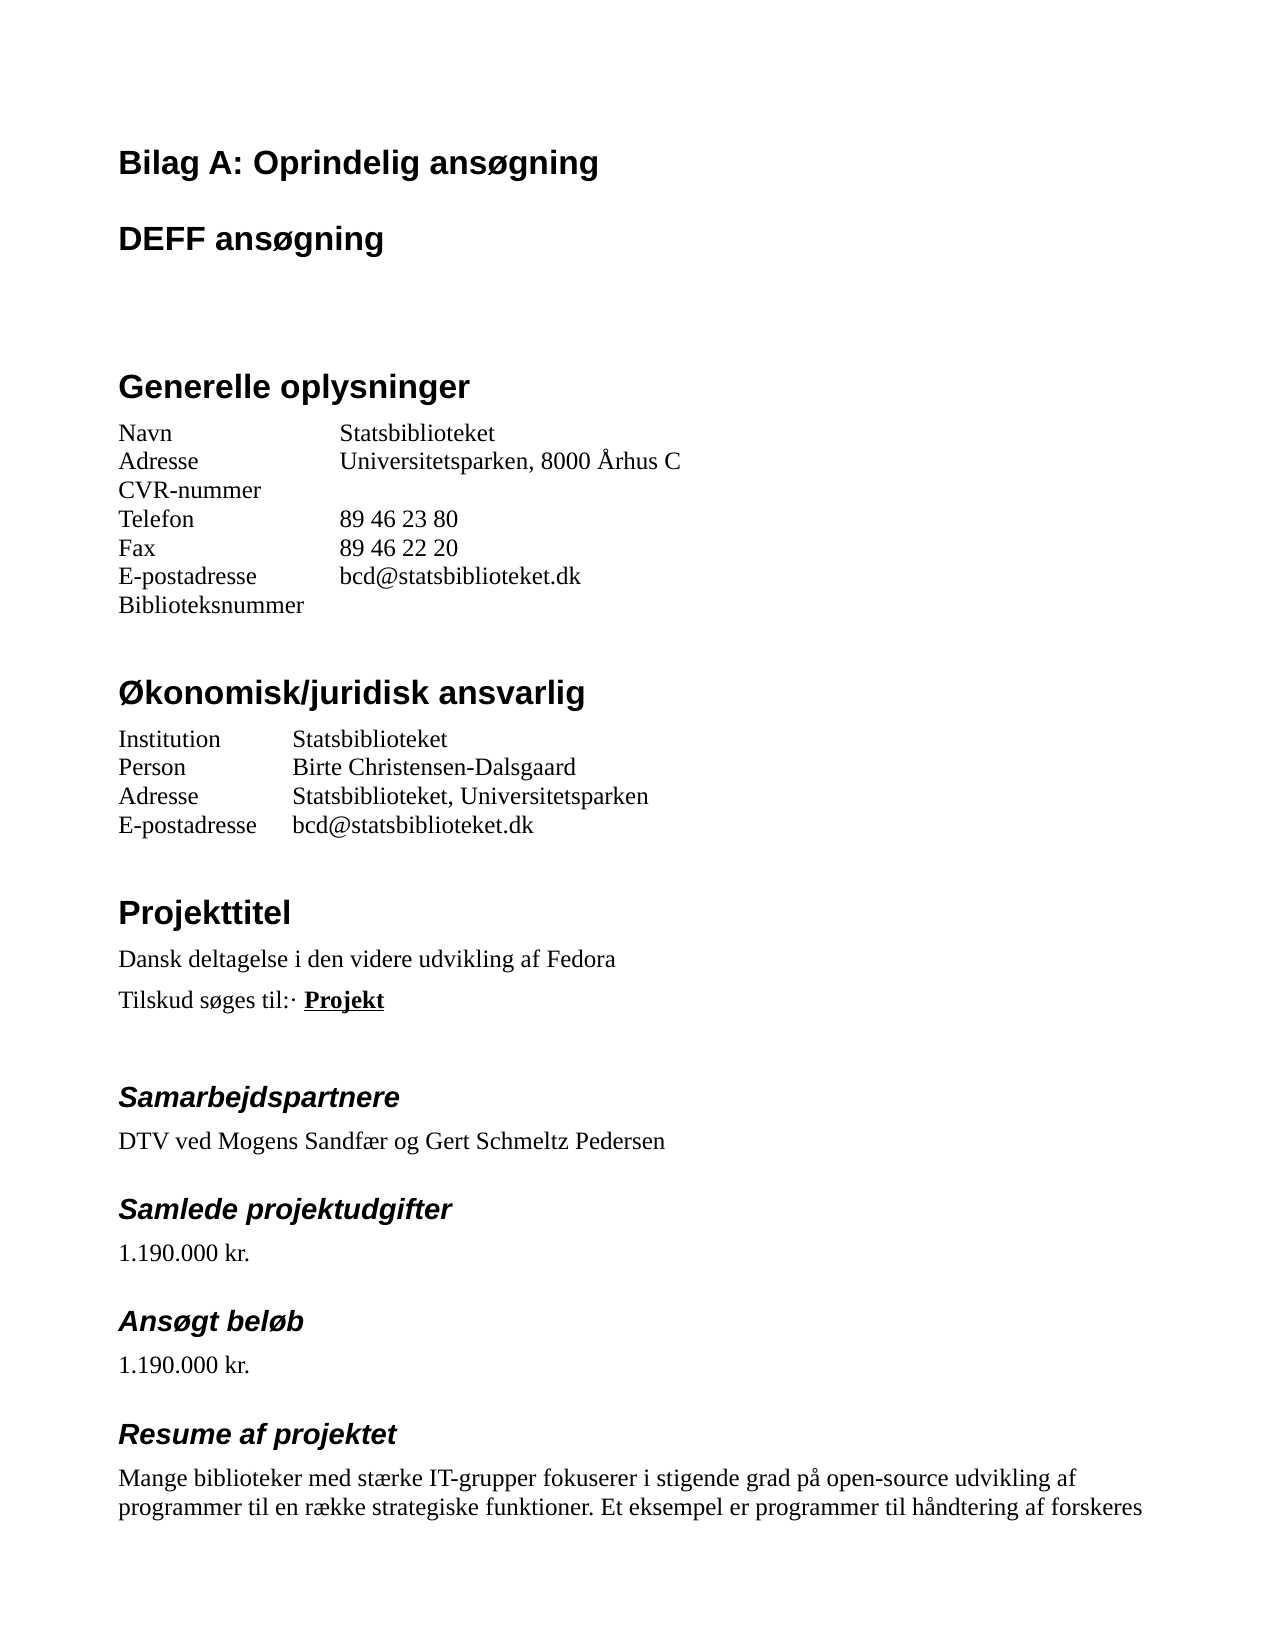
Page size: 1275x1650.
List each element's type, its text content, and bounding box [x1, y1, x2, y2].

table_cell [328, 590, 705, 619]
table_cell Fax [107, 533, 328, 561]
subtitle DEFF ansøgning [118, 219, 1157, 258]
table_cell CVR-nummer [107, 475, 328, 504]
subtitle Generelle oplysninger [118, 366, 1157, 405]
subtitle Samlede projektudgifter [118, 1192, 1157, 1226]
table_cell Person [107, 753, 281, 781]
subtitle Samarbejdspartnere [118, 1080, 1157, 1113]
text 1.190.000 kr. [118, 1238, 1157, 1267]
text 1.190.000 kr. [118, 1351, 1157, 1379]
text Mange biblioteker med stærke IT-grupper fokuserer i stigende grad på open-source udvikling af programmer til en række strategiske funktioner. Et eksempel er programmer til håndtering af forskeres [118, 1463, 1157, 1520]
table_cell Birte Christensen-Dalsgaard [281, 753, 673, 781]
table_header Navn [107, 418, 328, 446]
table_cell E-postadresse [107, 561, 328, 590]
table_cell Biblioteksnummer [107, 590, 328, 619]
table_cell Adresse [107, 446, 328, 475]
text Dansk deltagelse i den videre udvikling af Fedora [118, 944, 1157, 972]
table_header Statsbiblioteket [281, 724, 673, 752]
table_cell bcd@statsbiblioteket.dk [328, 561, 705, 590]
subtitle Resume af projektet [118, 1417, 1157, 1450]
text Tilskud søges til:· Projekt [118, 985, 1157, 1014]
table_header Statsbiblioteket [328, 418, 705, 446]
table_cell Telefon [107, 504, 328, 533]
table_cell E-postadresse [107, 810, 281, 839]
subtitle Økonomisk/juridisk ansvarlig [118, 673, 1157, 711]
table_cell Statsbiblioteket, Universitetsparken [281, 781, 673, 810]
table_cell bcd@statsbiblioteket.dk [281, 810, 673, 839]
subtitle Bilag A: Oprindelig ansøgning [118, 143, 1157, 182]
table_header Institution [107, 724, 281, 752]
subtitle Ansøgt beløb [118, 1304, 1157, 1338]
text DTV ved Mogens Sandfær og Gert Schmeltz Pedersen [118, 1126, 1157, 1155]
table_cell Universitetsparken, 8000 Århus C [328, 446, 705, 475]
table_cell [328, 475, 705, 504]
subtitle Projekttitel [118, 892, 1157, 931]
table_cell Adresse [107, 781, 281, 810]
table_cell 89 46 23 80 [328, 504, 705, 533]
table_cell 89 46 22 20 [328, 533, 705, 561]
